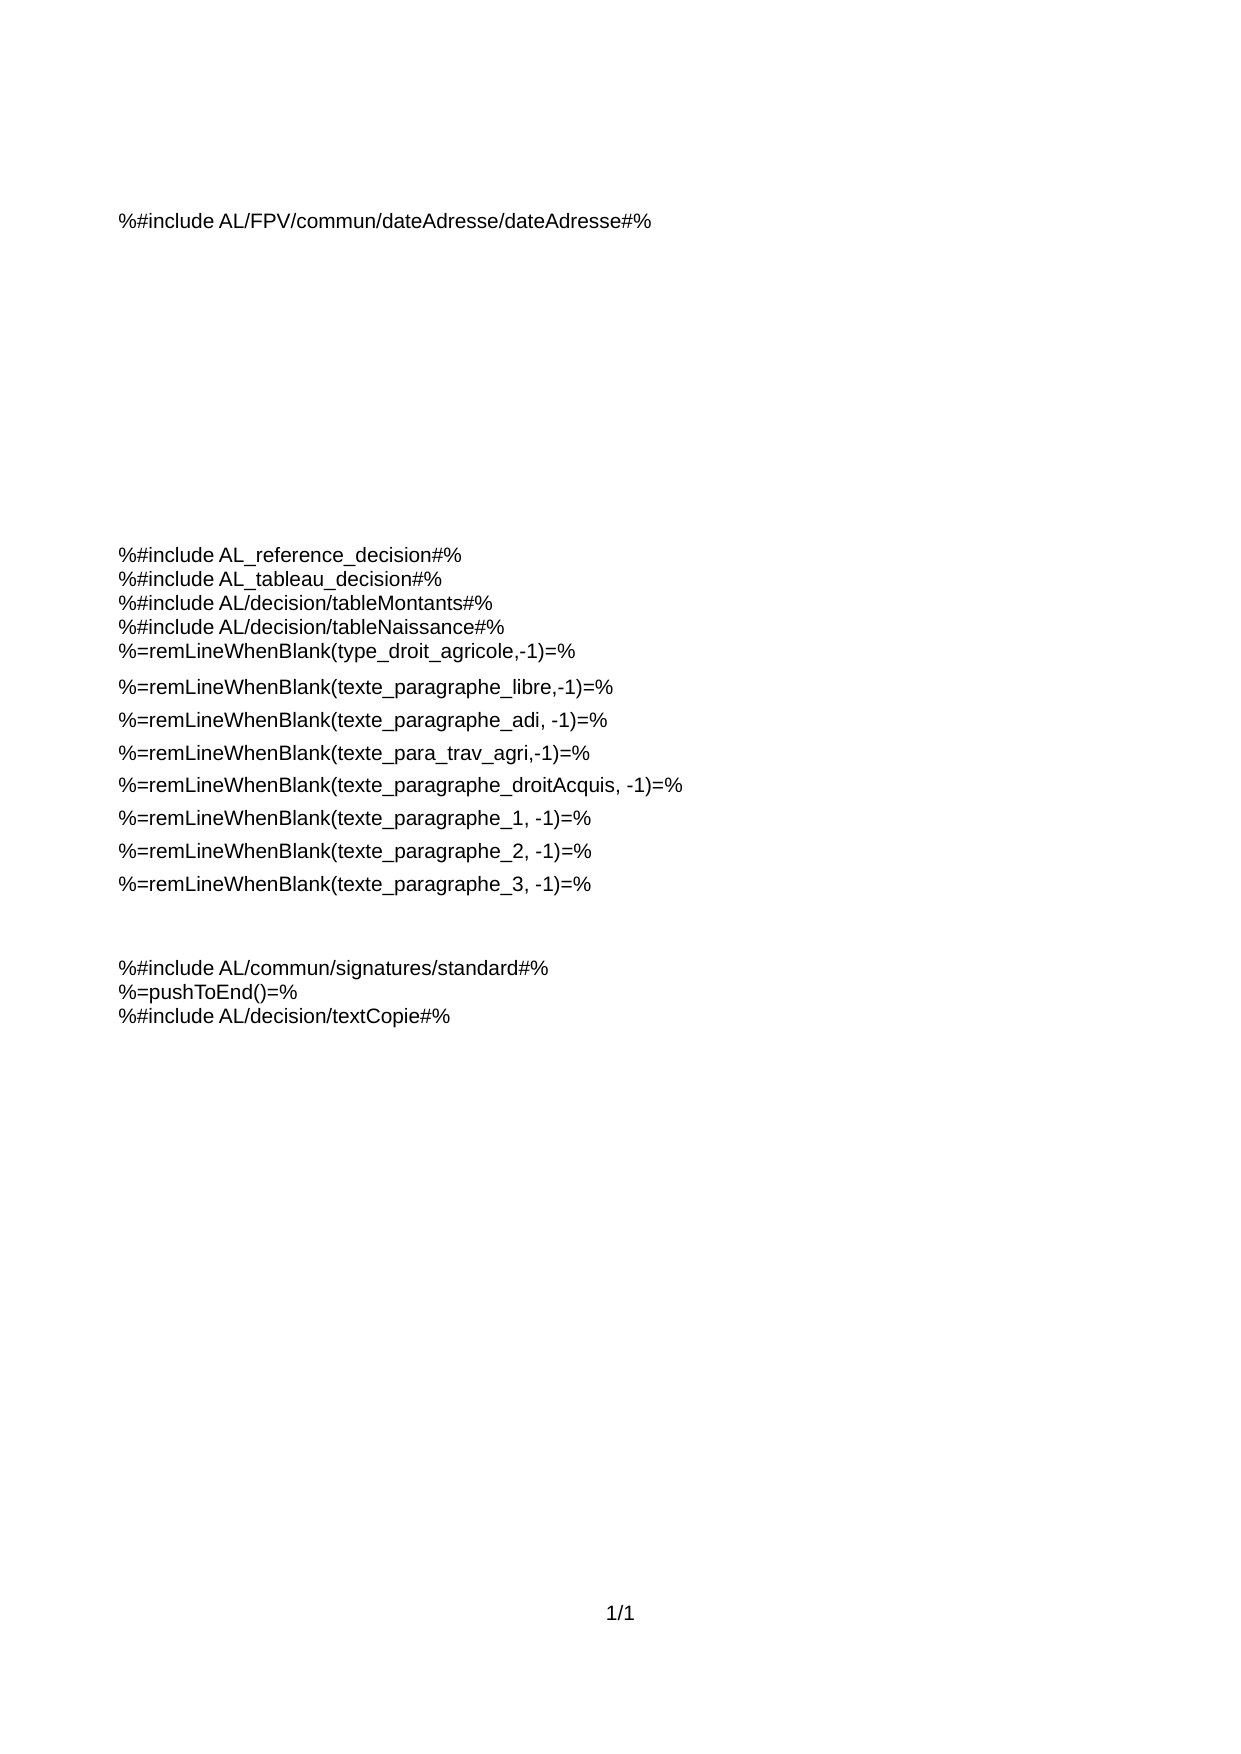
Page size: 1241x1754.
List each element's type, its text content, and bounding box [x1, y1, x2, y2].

text %=remLineWhenBlank(texte_paragraphe_libre,-1)=% [118, 675, 1122, 699]
text %=remLineWhenBlank(type_droit_agricole,-1)=% [118, 639, 1122, 663]
text %=remLineWhenBlank(texte_paragraphe_2, -1)=% [118, 839, 1122, 863]
text %=remLineWhenBlank(texte_paragraphe_3, -1)=% [118, 872, 1122, 896]
text %=remLineWhenBlank(texte_paragraphe_droitAcquis, -1)=% [118, 773, 1122, 797]
text %=remLineWhenBlank(texte_paragraphe_adi, -1)=% [118, 708, 1122, 732]
text %#include AL_tableau_decision#% [118, 567, 1122, 591]
text %=remLineWhenBlank(texte_para_trav_agri,-1)=% [118, 740, 1122, 764]
text %#include AL/decision/textCopie#% [118, 1004, 1122, 1028]
text %=pushToEnd()=% [118, 980, 1122, 1004]
text %#include AL/decision/tableMontants#% [118, 591, 1122, 615]
text %#include AL/commun/signatures/standard#% [118, 956, 1122, 980]
text %=remLineWhenBlank(texte_paragraphe_1, -1)=% [118, 806, 1122, 830]
text %#include AL_reference_decision#% [118, 543, 1122, 567]
text %#include AL/decision/tableNaissance#% [118, 615, 1122, 639]
